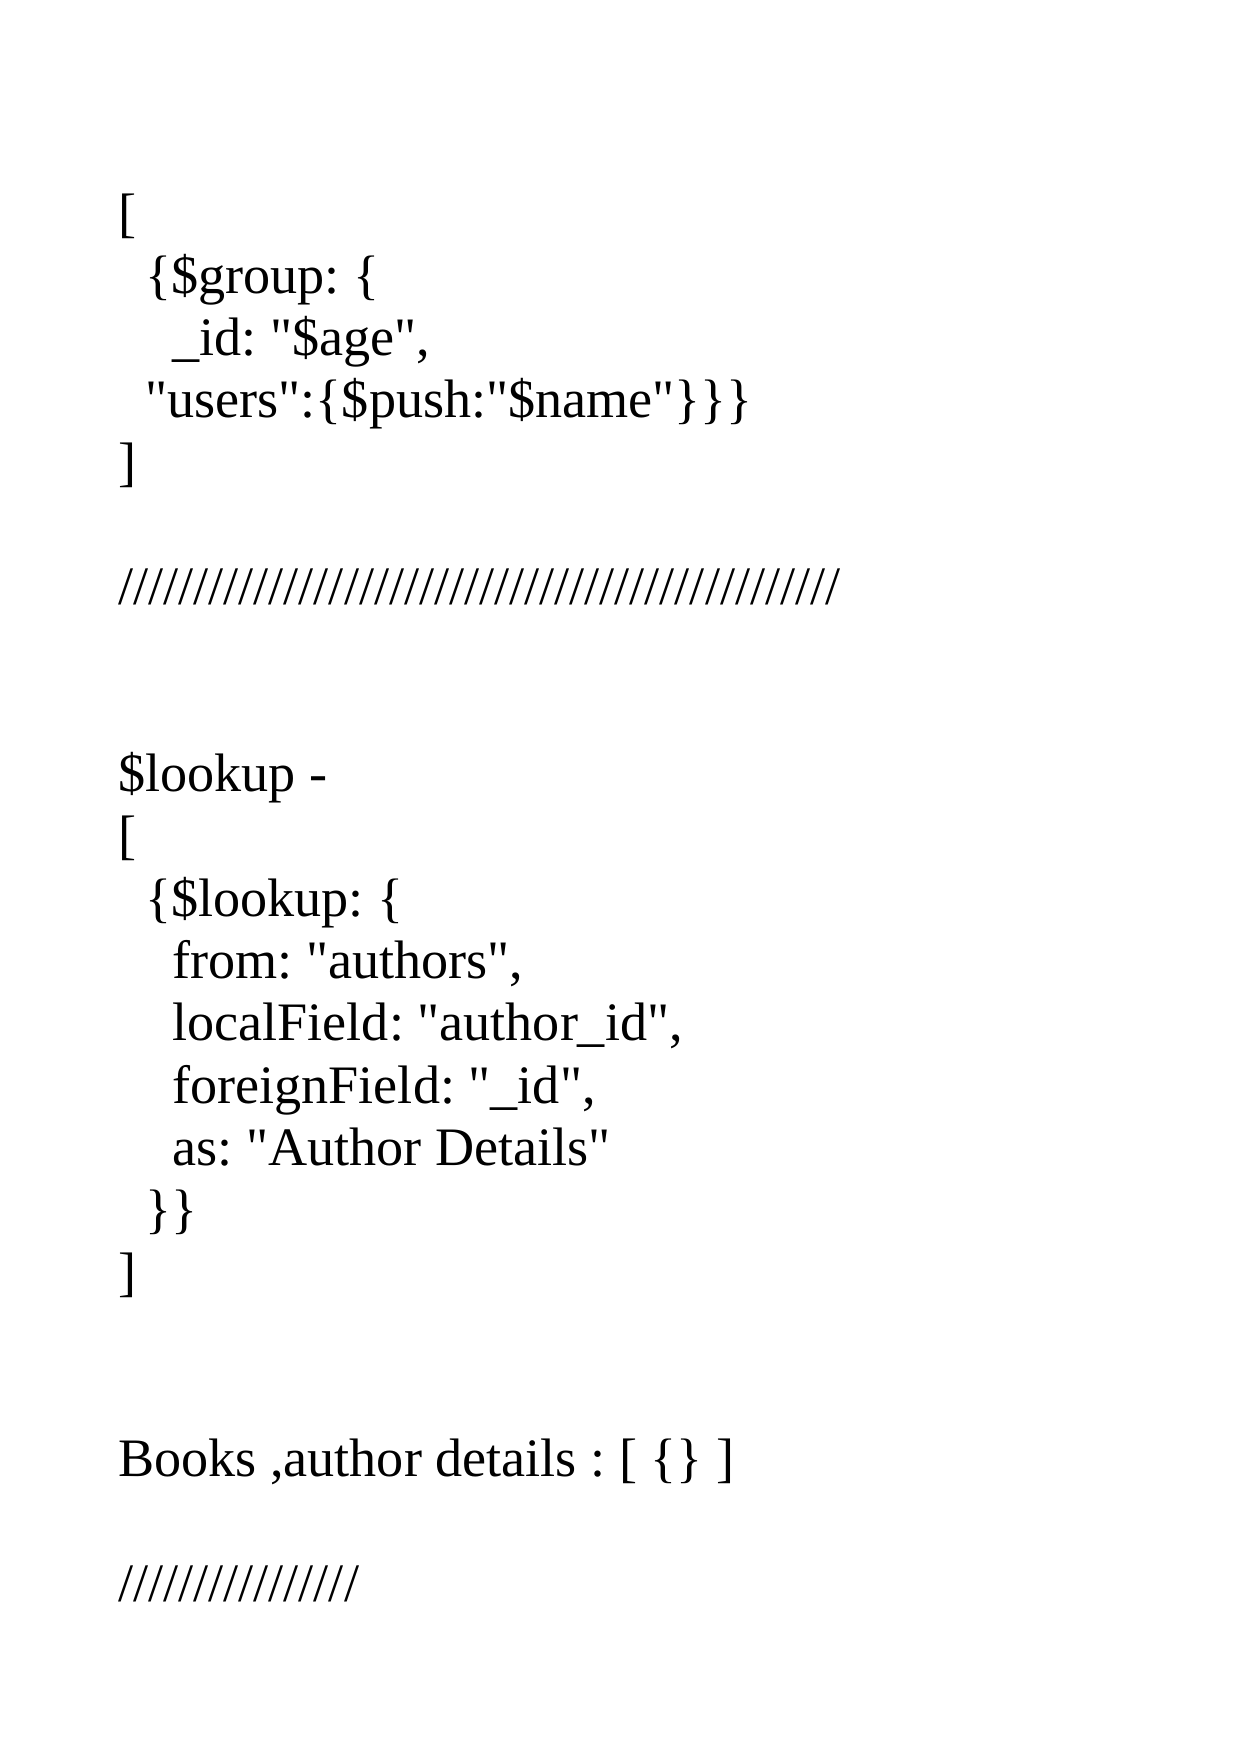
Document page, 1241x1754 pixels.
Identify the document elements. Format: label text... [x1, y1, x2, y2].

text ] [118, 429, 1122, 492]
text _id: "$age", [118, 305, 1122, 367]
text ] [118, 1239, 1122, 1302]
text as: "Author Details" [118, 1115, 1122, 1177]
text $lookup - [118, 741, 1122, 803]
text Books ,author details : [ {} ] [118, 1426, 1122, 1488]
text {$lookup: { [118, 866, 1122, 928]
text foreignField: "_id", [118, 1052, 1122, 1115]
text [ [118, 803, 1122, 866]
text from: "authors", [118, 928, 1122, 990]
text //////////////// [118, 1551, 1122, 1613]
text //////////////////////////////////////////////// [118, 554, 1122, 616]
text {$group: { [118, 243, 1122, 305]
text [ [118, 180, 1122, 243]
text localField: "author_id", [118, 990, 1122, 1052]
text "users":{$push:"$name"}}} [118, 367, 1122, 429]
text }} [118, 1177, 1122, 1239]
